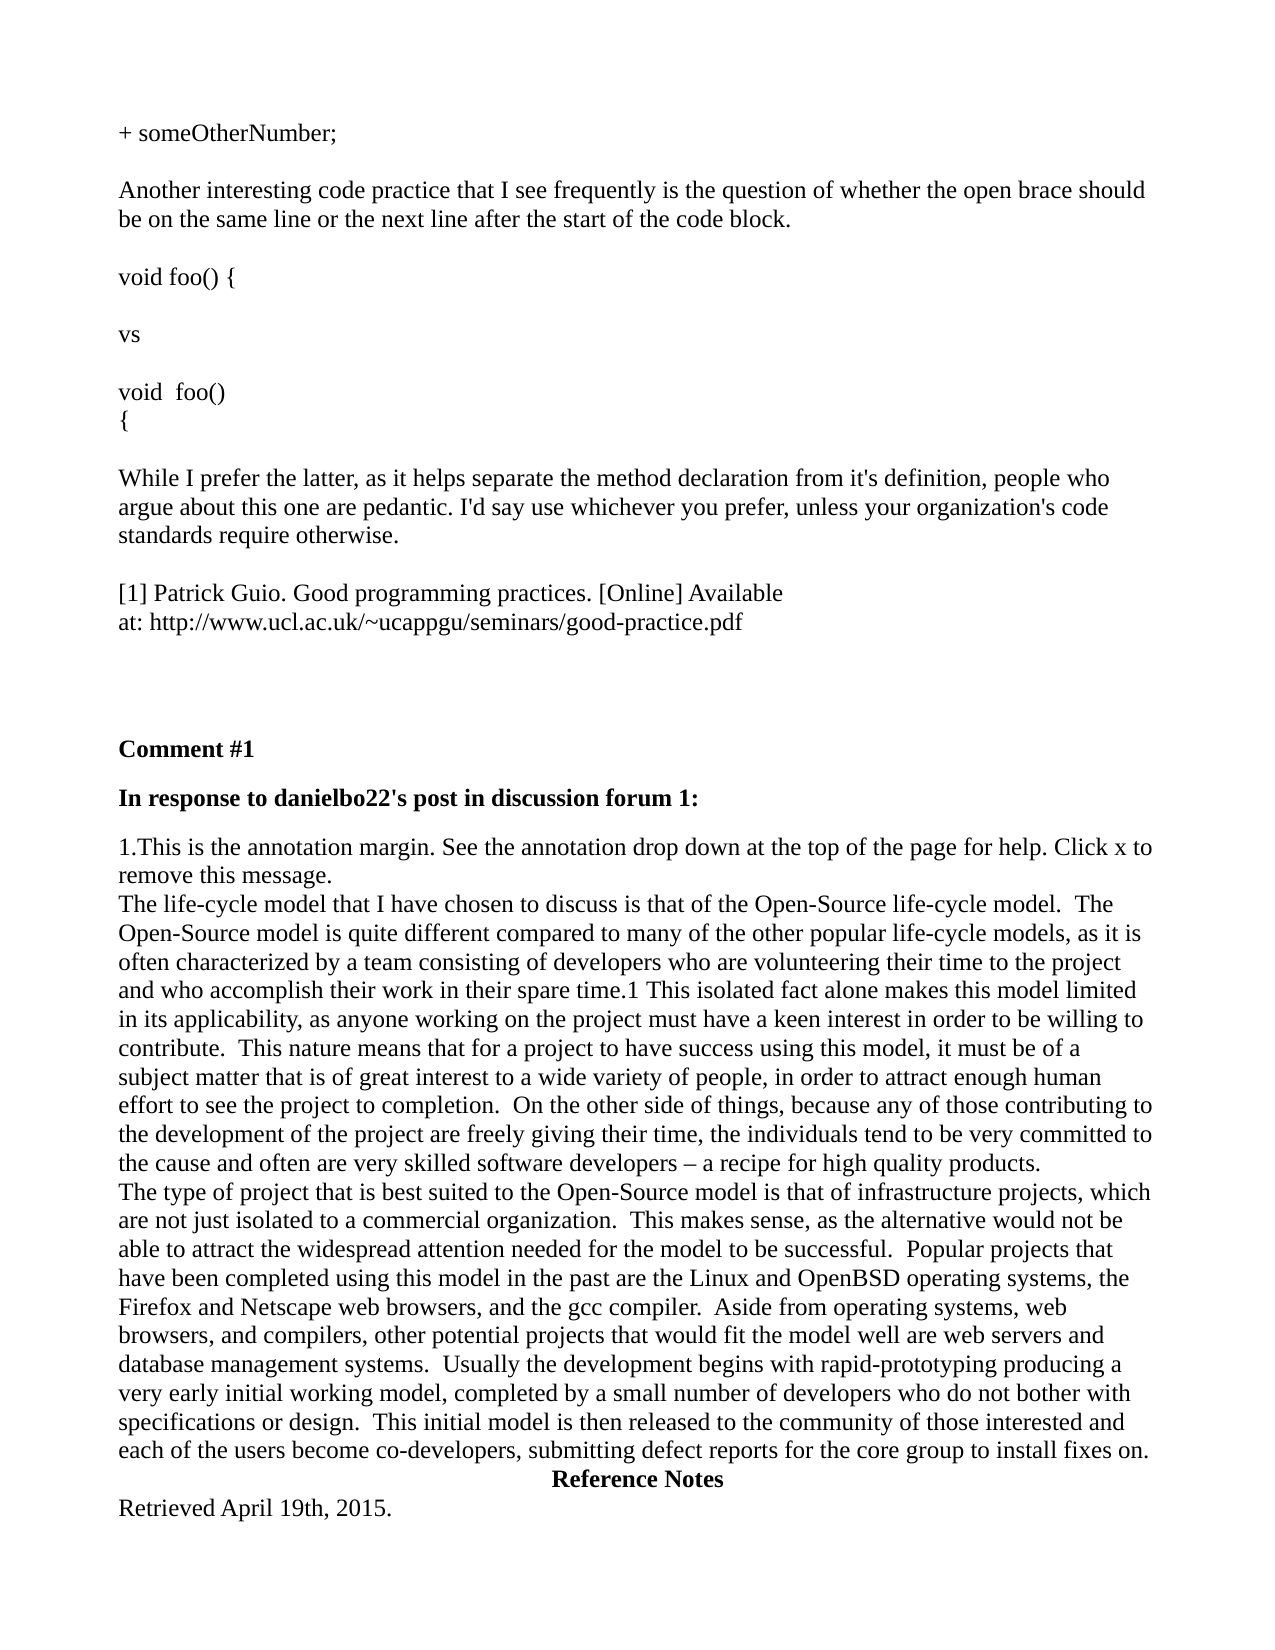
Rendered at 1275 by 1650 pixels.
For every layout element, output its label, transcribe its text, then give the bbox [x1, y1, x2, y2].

text void foo() { [118, 262, 1157, 291]
text vs [118, 319, 1157, 348]
text In response to danielbo22's post in discussion forum 1: [118, 783, 1157, 812]
text { [118, 406, 1157, 434]
text Comment #1 [118, 734, 1157, 762]
text Another interesting code practice that I see frequently is the question of whether the open brace should be on the same line or the next line after the start of the code block. [118, 176, 1157, 233]
text The life-cycle model that I have chosen to discuss is that of the Open-Source life-cycle model. The Open-Source model is quite different compared to many of the other popular life-cycle models, as it is often characterized by a team consisting of developers who are volunteering their time to the project and who accomplish their work in their spare time.1 This isolated fact alone makes this model limited in its applicability, as anyone working on the project must have a keen interest in order to be willing to contribute. This nature means that for a project to have success using this model, it must be of a subject matter that is of great interest to a wide variety of people, in order to attract enough human effort to see the project to completion. On the other side of things, because any of those contributing to the development of the project are freely giving their time, the individuals tend to be very committed to the cause and often are very skilled software developers – a recipe for high quality products. [118, 889, 1157, 1177]
text Retrieved April 19th, 2015. [118, 1493, 1157, 1522]
text void foo() [118, 377, 1157, 406]
text + someOtherNumber; [118, 118, 1157, 147]
text [1] Patrick Guio. Good programming practices. [Online] Available at: http://www.ucl.ac.uk/~ucappgu/seminars/good-practice.pdf [118, 578, 1157, 636]
text The type of project that is best suited to the Open-Source model is that of infrastructure projects, which are not just isolated to a commercial organization. This makes sense, as the alternative would not be able to attract the widespread attention needed for the model to be successful. Popular projects that have been completed using this model in the past are the Linux and OpenBSD operating systems, the Firefox and Netscape web browsers, and the gcc compiler. Aside from operating systems, web browsers, and compilers, other potential projects that would fit the model well are web servers and database management systems. Usually the development begins with rapid-prototyping producing a very early initial working model, completed by a small number of developers who do not bother with specifications or design. This initial model is then released to the community of those interested and each of the users become co-developers, submitting defect reports for the core group to install fixes on. [118, 1177, 1157, 1464]
text While I prefer the latter, as it helps separate the method declaration from it's definition, people who argue about this one are pedantic. I'd say use whichever you prefer, unless your organization's code standards require otherwise. [118, 463, 1157, 549]
list This is the annotation margin. See the annotation drop down at the top of the page for help. Click x to remove this message. [118, 832, 1157, 889]
text Reference Notes [118, 1464, 1157, 1493]
